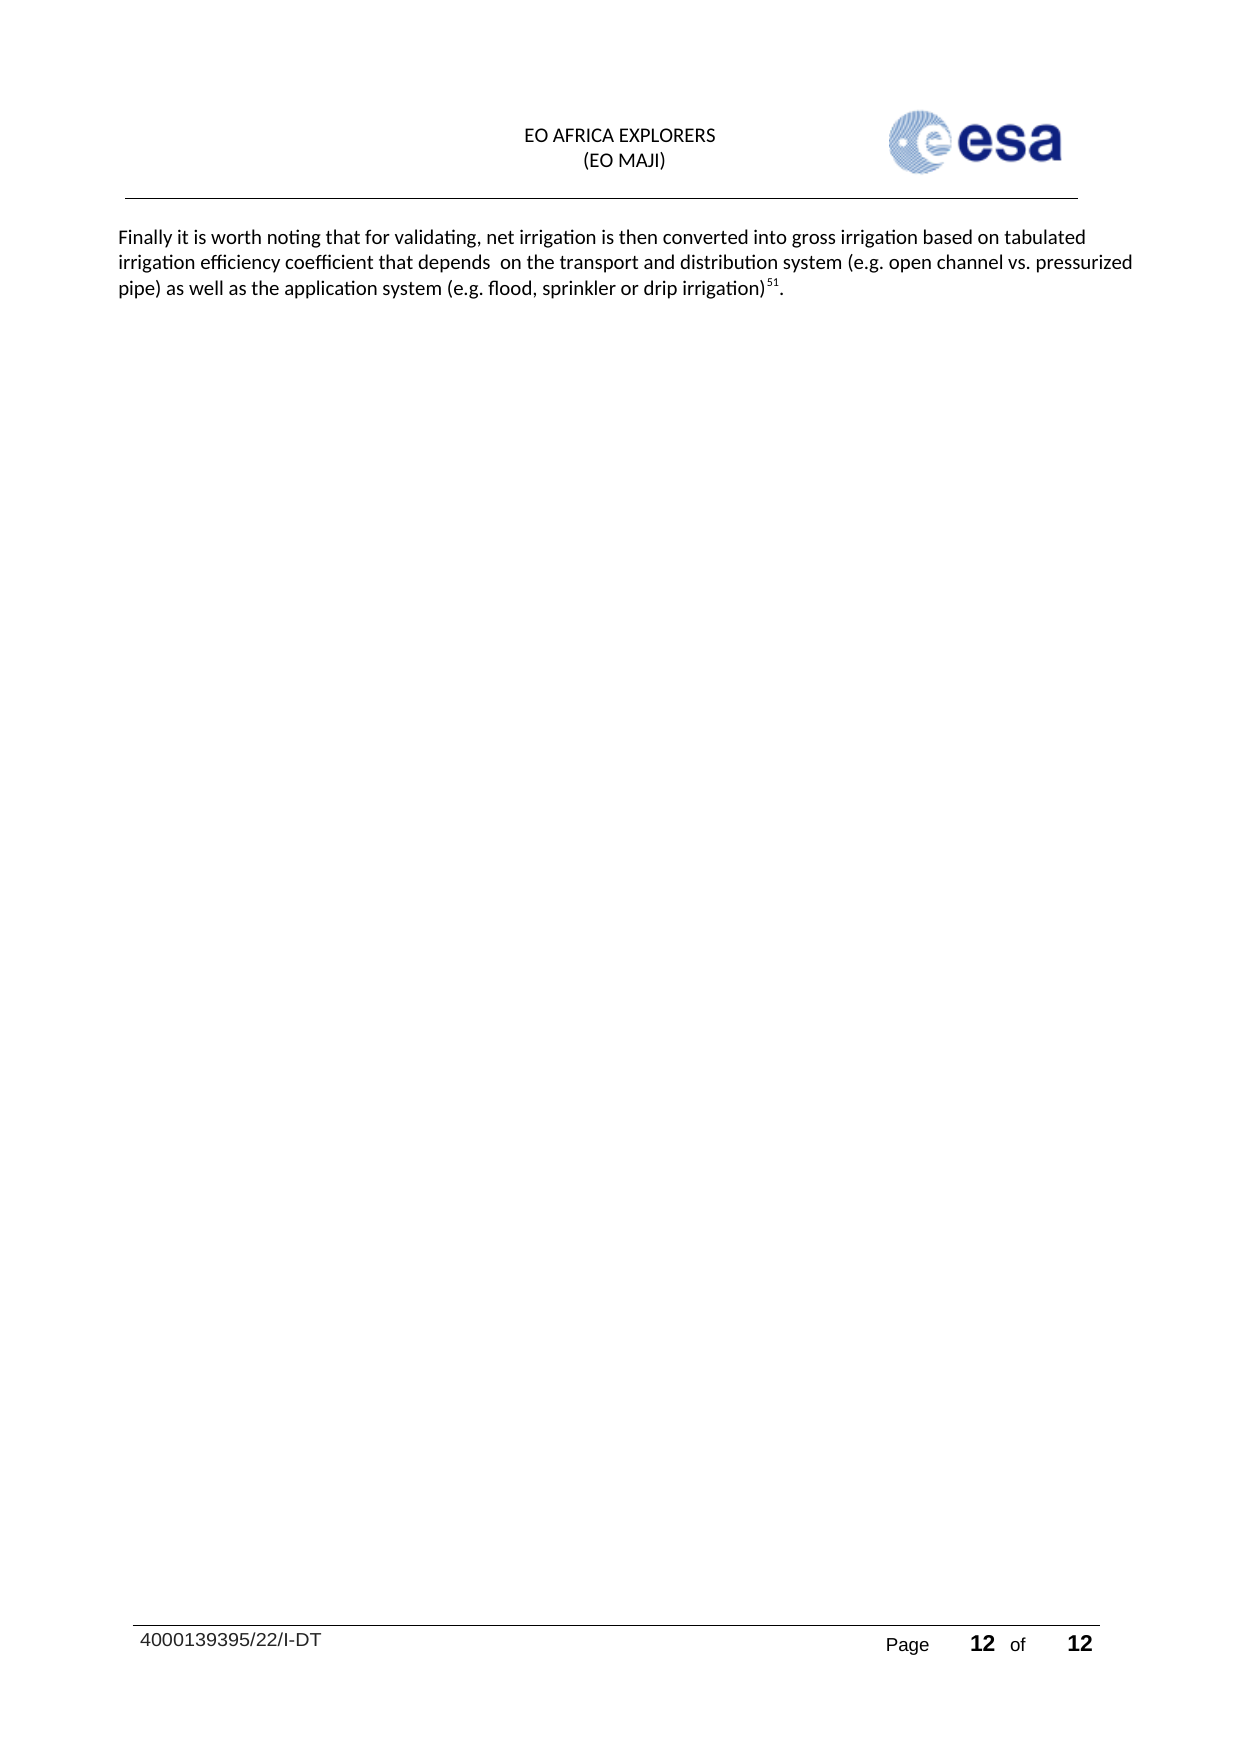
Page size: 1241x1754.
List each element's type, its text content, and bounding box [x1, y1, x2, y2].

picture [889, 106, 1062, 180]
text Finally it is worth noting that for validating, net irrigation is then converted into gross irrigation based on tabulated irrigation efficiency coefficient that depends on the transport and distribution system (e.g. open channel vs. pressurized pipe) as well as the application system (e.g. flood, sprinkler or drip irrigation)51. [118, 224, 1161, 300]
